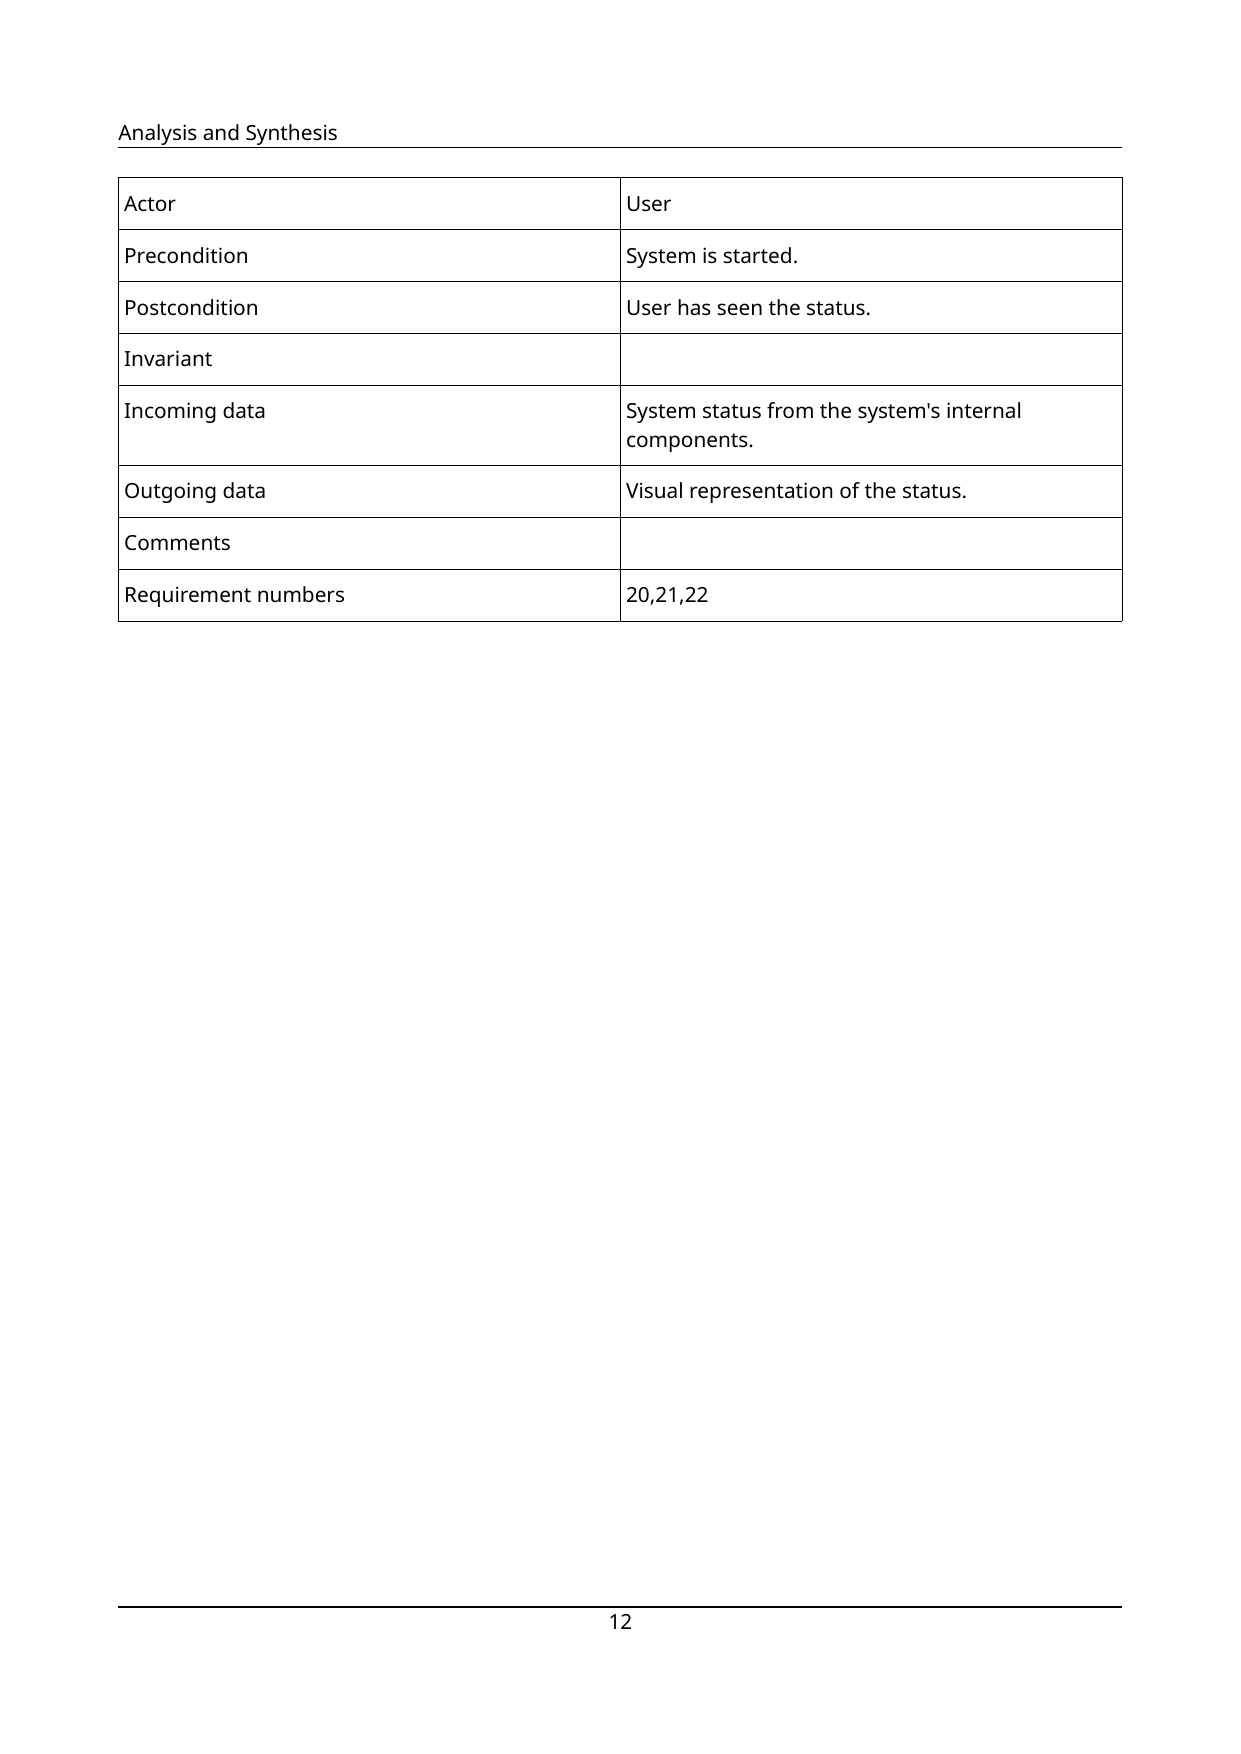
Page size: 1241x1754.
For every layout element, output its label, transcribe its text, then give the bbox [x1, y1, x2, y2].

table_cell System is started. [621, 230, 1122, 281]
table_cell Precondition [119, 230, 620, 281]
table_cell Comments [119, 518, 620, 569]
table_cell Requirement numbers [119, 570, 620, 621]
table_cell User has seen the status. [621, 282, 1122, 333]
table_cell Incoming data [119, 386, 620, 465]
table_cell [621, 334, 1122, 384]
table_cell System status from the system's internal components. [621, 386, 1122, 465]
table_cell User [621, 178, 1122, 229]
table_cell Visual representation of the status. [621, 466, 1122, 517]
table_cell Invariant [119, 334, 620, 384]
table_cell Actor [119, 178, 620, 229]
table_cell 20,21,22 [621, 570, 1122, 621]
table_cell [621, 518, 1122, 569]
table_cell Outgoing data [119, 466, 620, 517]
table_cell Postcondition [119, 282, 620, 333]
